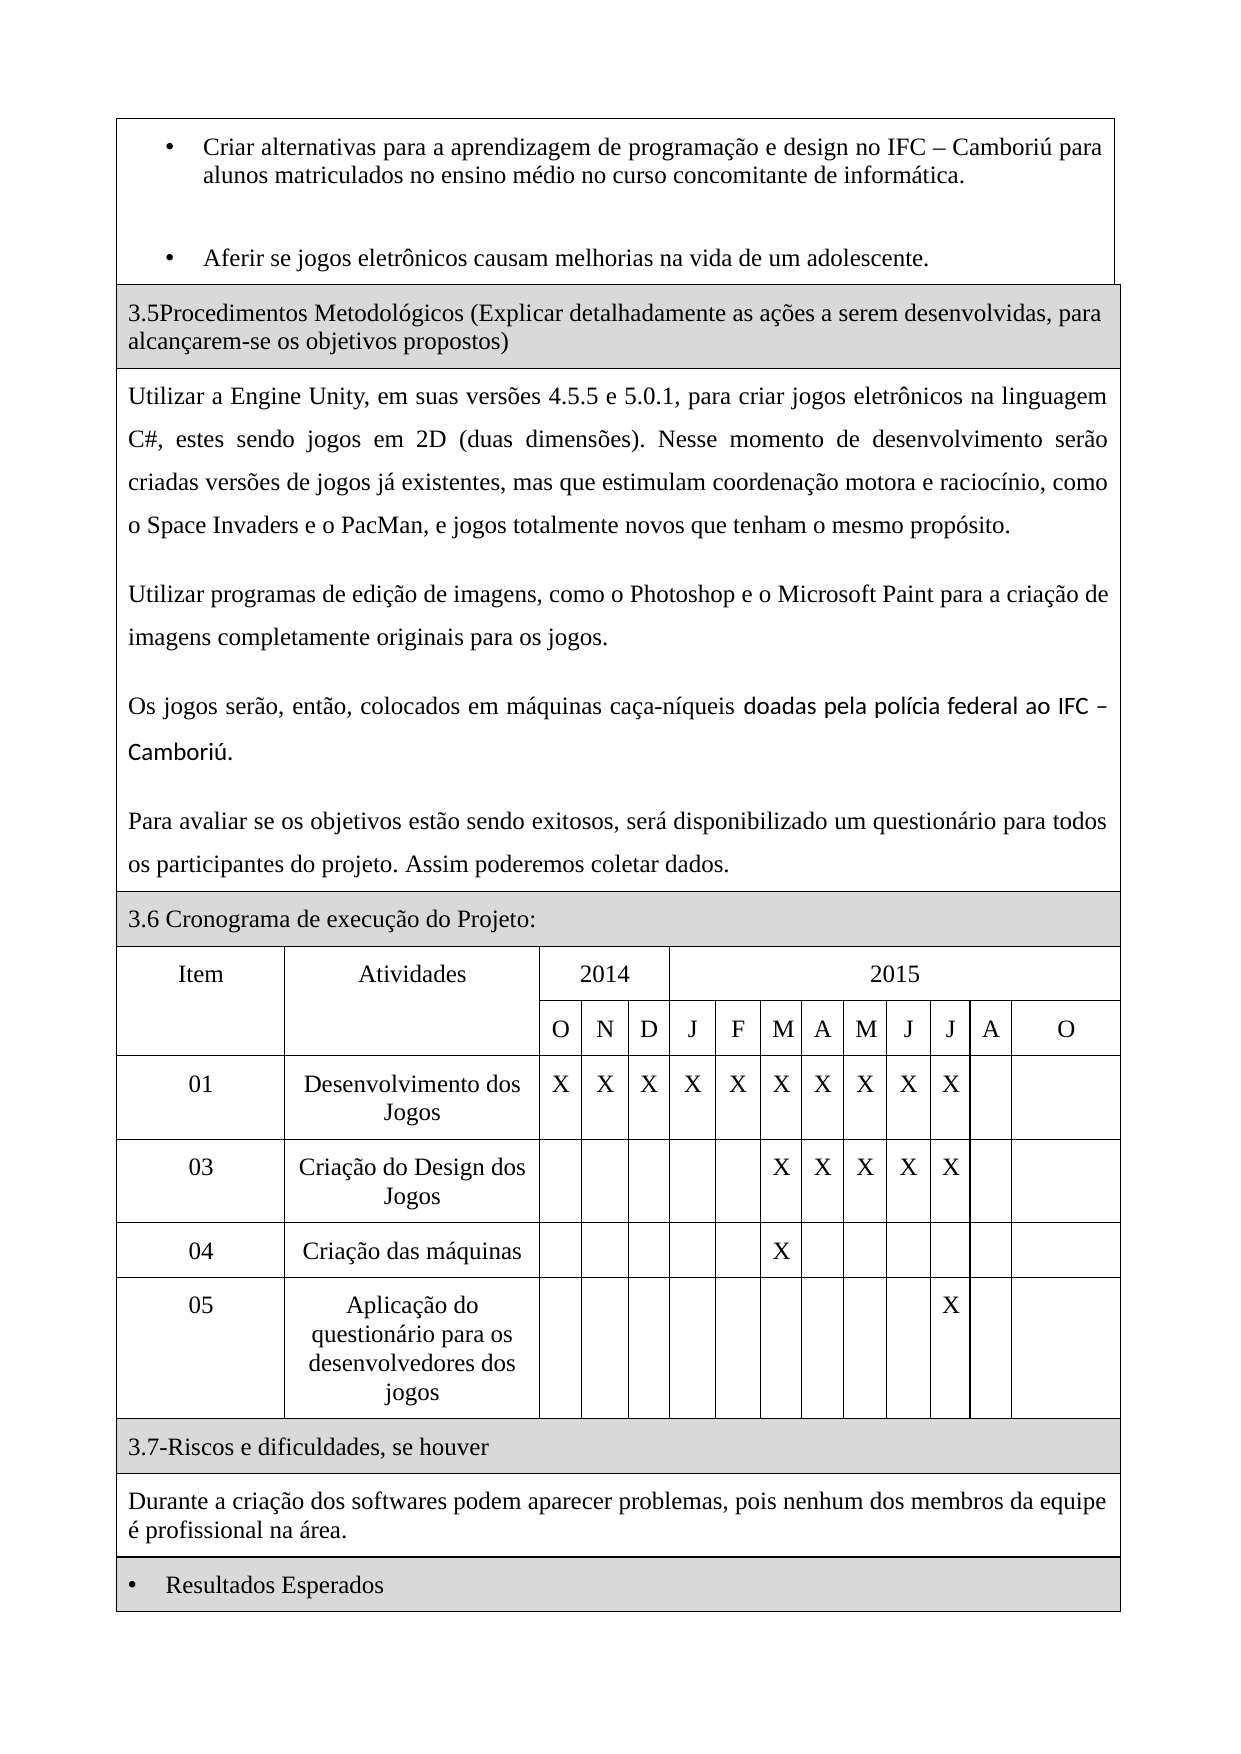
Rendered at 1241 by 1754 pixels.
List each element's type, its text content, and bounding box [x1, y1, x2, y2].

table_cell [670, 1278, 715, 1418]
table_cell X [802, 1140, 843, 1222]
table_cell J [931, 1001, 969, 1055]
table_cell X [887, 1056, 930, 1139]
table_cell F [716, 1001, 760, 1055]
table_cell 3.5Procedimentos Metodológicos (Explicar detalhadamente as ações a serem desenvolvidas, para alcançarem-se os objetivos propostos) [117, 285, 1120, 368]
table_cell X [931, 1056, 969, 1139]
table_cell [629, 1140, 669, 1222]
table_cell [971, 1056, 1011, 1139]
table_cell 03 [117, 1140, 284, 1222]
table_cell [931, 1223, 969, 1277]
table_cell 05 [117, 1278, 284, 1418]
table_cell [670, 1140, 715, 1222]
table_cell Resultados Esperados [117, 1558, 1120, 1611]
table_cell M [844, 1001, 886, 1055]
table_cell X [761, 1056, 801, 1139]
table_cell [670, 1223, 715, 1277]
table_cell X [887, 1140, 930, 1222]
table_cell [844, 1223, 886, 1277]
table_cell [761, 1278, 801, 1418]
table_cell J [670, 1001, 715, 1055]
table_cell [1012, 1223, 1120, 1277]
table_cell Criação das máquinas [285, 1223, 539, 1277]
table_cell [582, 1278, 628, 1418]
table_cell [887, 1223, 930, 1277]
table_cell [802, 1278, 843, 1418]
table_cell A [802, 1001, 843, 1055]
table_cell X [540, 1056, 581, 1139]
table_cell 04 [117, 1223, 284, 1277]
table_cell [540, 1223, 581, 1277]
table_cell [716, 1140, 760, 1222]
table_cell [971, 1278, 1011, 1418]
table_cell D [629, 1001, 669, 1055]
table_cell 3.6 Cronograma de execução do Projeto: [117, 892, 1120, 946]
table_cell J [887, 1001, 930, 1055]
table_cell O [540, 1001, 581, 1055]
table_cell [1012, 1056, 1120, 1139]
table_cell O [1012, 1001, 1120, 1055]
table_cell 2014 [540, 947, 669, 1000]
table_cell [887, 1278, 930, 1418]
table_cell X [582, 1056, 628, 1139]
table_cell Durante a criação dos softwares podem aparecer problemas, pois nenhum dos membros da equipe é profissional na área. [117, 1474, 1120, 1556]
table_cell A [971, 1001, 1011, 1055]
table_cell [971, 1140, 1011, 1222]
table_cell [582, 1140, 628, 1222]
table_cell [540, 1140, 581, 1222]
table_cell X [629, 1056, 669, 1139]
table_cell [629, 1278, 669, 1418]
table_cell Criação do Design dos Jogos [285, 1140, 539, 1222]
table_cell [1115, 118, 1120, 284]
table_cell Utilizar a Engine Unity, em suas versões 4.5.5 e 5.0.1, para criar jogos eletrônicos na linguagem C#, estes sendo jogos em 2D (duas dimensões). Nesse momento de desenvolvimento serão criadas versões de jogos já existentes, mas que estimulam coordenação motora e raciocínio, como o Space Invaders e o PacMan, e jogos totalmente novos que tenham o mesmo propósito. Utilizar programas de edição de imagens, como o Photoshop e o Microsoft Paint para a criação de imagens completamente originais para os jogos. Os jogos serão, então, colocados em máquinas caça-níqueis doadas pela polícia federal ao IFC – Camboriú. Para avaliar se os objetivos estão sendo exitosos, será disponibilizado um questionário para todos os participantes do projeto. Assim poderemos coletar dados. [117, 369, 1120, 891]
table_cell M [761, 1001, 801, 1055]
table_cell [716, 1223, 760, 1277]
table_cell 2015 [670, 947, 1120, 1000]
table_cell X [844, 1056, 886, 1139]
table_cell X [931, 1140, 969, 1222]
table_cell X [844, 1140, 886, 1222]
table_cell [802, 1223, 843, 1277]
table_cell X [931, 1278, 969, 1418]
table_cell X [670, 1056, 715, 1139]
table_cell X [761, 1223, 801, 1277]
table_cell [844, 1278, 886, 1418]
table_cell Aplicação do questionário para os desenvolvedores dos jogos [285, 1278, 539, 1418]
table_cell N [582, 1001, 628, 1055]
table_cell X [716, 1056, 760, 1139]
table_cell [1012, 1140, 1120, 1222]
table_cell Idealizar e criar jogos eletrônicos com função didática. Criar alternativas para a aprendizagem de programação e design no IFC – Camboriú para alunos matriculados no ensino médio no curso concomitante de informática. Aferir se jogos eletrônicos causam melhorias na vida de um adolescente. [117, 119, 1114, 284]
table_cell [1012, 1278, 1120, 1418]
table_cell [716, 1278, 760, 1418]
table_cell [971, 1223, 1011, 1277]
table_cell 01 [117, 1056, 284, 1139]
table_cell [582, 1223, 628, 1277]
table_cell Desenvolvimento dos Jogos [285, 1056, 539, 1139]
table_cell Atividades [285, 947, 539, 1055]
table_cell 3.7-Riscos e dificuldades, se houver [117, 1419, 1120, 1473]
table_cell [629, 1223, 669, 1277]
table_cell X [761, 1140, 801, 1222]
table_cell X [802, 1056, 843, 1139]
table_cell [540, 1278, 581, 1418]
table_cell Item [117, 947, 284, 1055]
